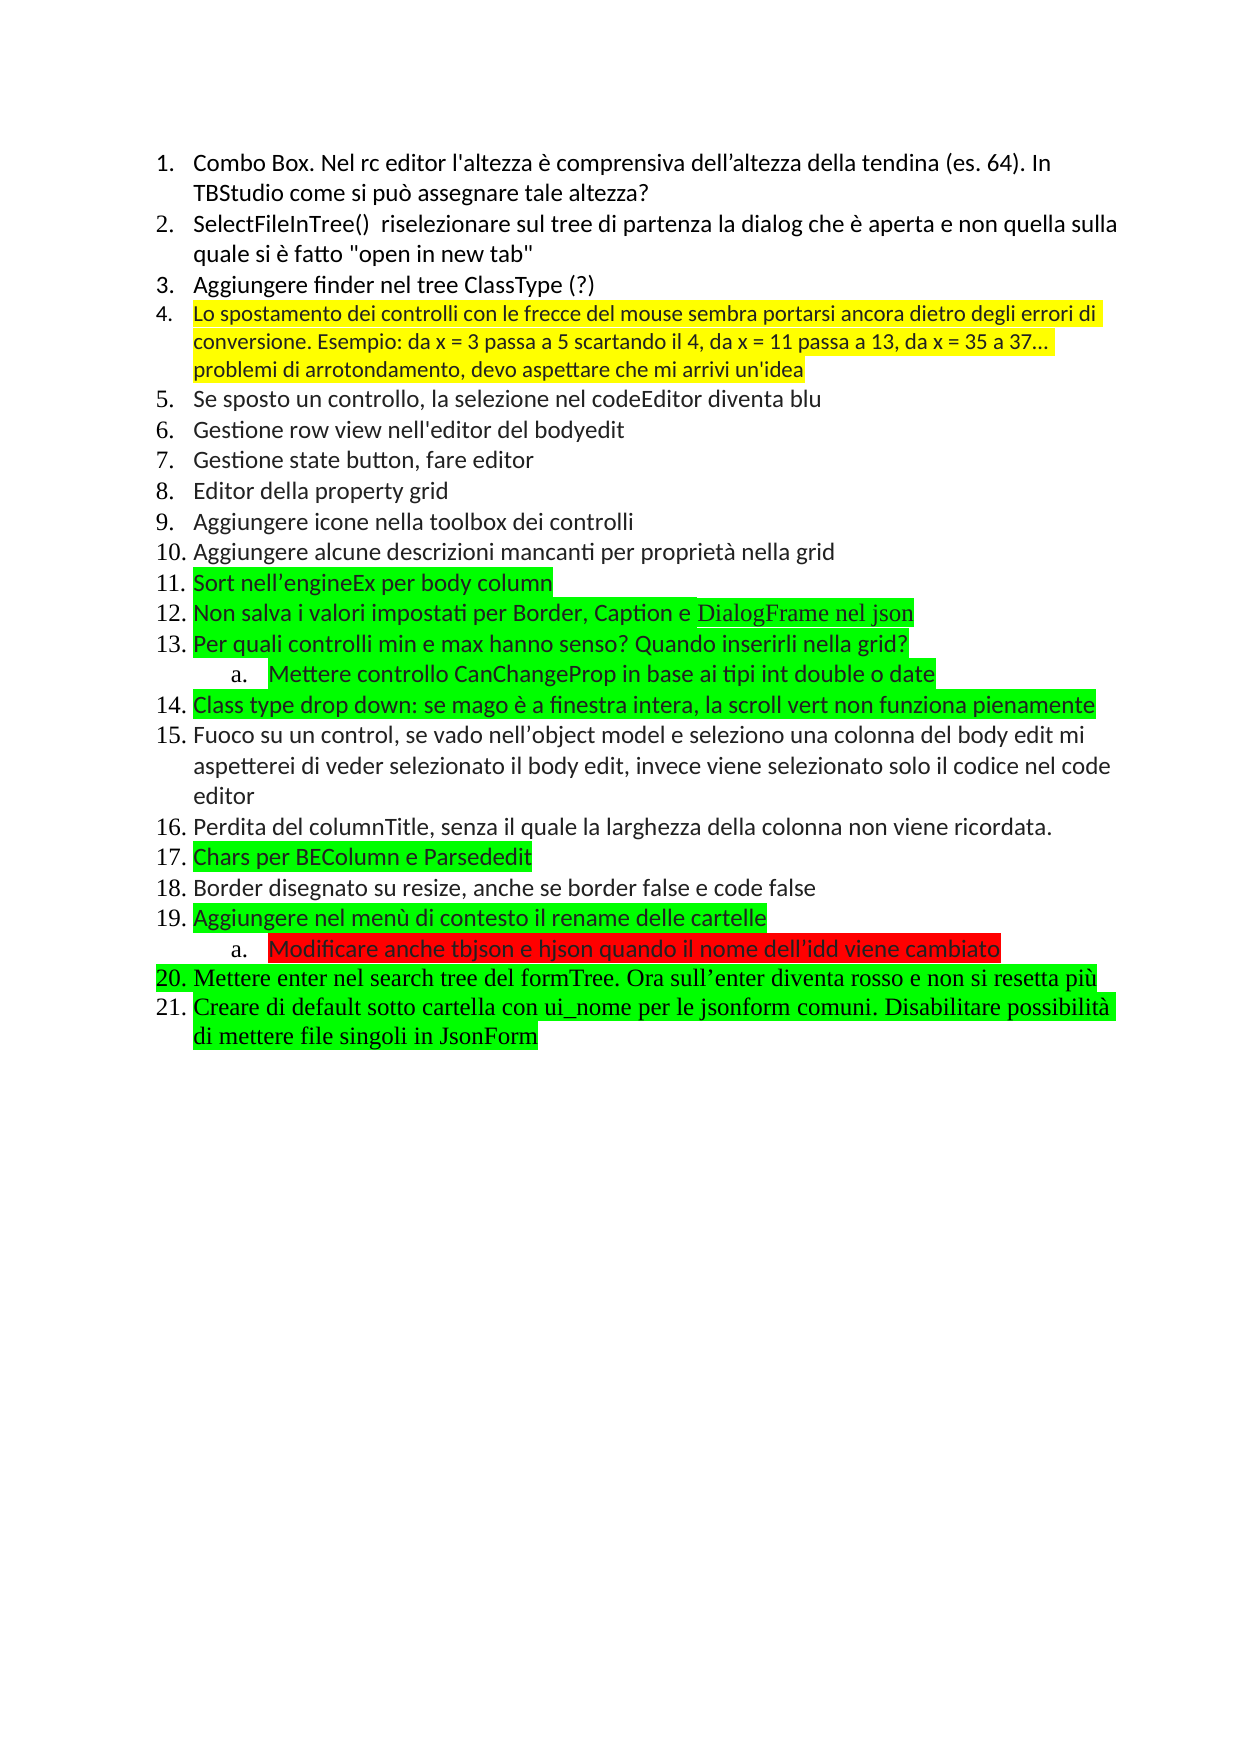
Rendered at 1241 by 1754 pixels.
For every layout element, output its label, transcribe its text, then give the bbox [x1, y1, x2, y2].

list Border disegnato su resize, anche se border false e code false [156, 872, 1122, 902]
list Sort nell’engineEx per body column [156, 567, 1122, 597]
list Se sposto un controllo, la selezione nel codeEditor diventa blu [156, 383, 1122, 414]
list Aggiungere finder nel tree ClassType (?) [156, 269, 1122, 299]
list Fuoco su un control, se vado nell’object model e seleziono una colonna del body edit mi aspetterei di veder selezionato il body edit, invece viene selezionato solo il codice nel code editor [156, 719, 1122, 811]
list SelectFileInTree() riselezionare sul tree di partenza la dialog che è aperta e non quella sulla quale si è fatto "open in new tab" [156, 208, 1122, 269]
list Modificare anche tbjson e hjson quando il nome dell’idd viene cambiato [231, 933, 1122, 963]
list Combo Box. Nel rc editor l'altezza è comprensiva dell’altezza della tendina (es. 64). In TBStudio come si può assegnare tale altezza? [156, 147, 1122, 208]
list Class type drop down: se mago è a finestra intera, la scroll vert non funziona pienamente [156, 689, 1122, 719]
list Non salva i valori impostati per Border, Caption e DialogFrame nel json [156, 597, 1122, 628]
list Per quali controlli min e max hanno senso? Quando inserirli nella grid? [156, 628, 1122, 658]
list Aggiungere alcune descrizioni mancanti per proprietà nella grid [156, 536, 1122, 567]
list Mettere enter nel search tree del formTree. Ora sull’enter diventa rosso e non si resetta più [156, 963, 1122, 992]
list Gestione row view nell'editor del bodyedit [156, 414, 1122, 444]
list Chars per BEColumn e Parsededit [156, 841, 1122, 872]
list Gestione state button, fare editor [156, 444, 1122, 475]
list Mettere controllo CanChangeProp in base ai tipi int double o date [231, 658, 1122, 689]
list Perdita del columnTitle, senza il quale la larghezza della colonna non viene ricordata. [156, 811, 1122, 841]
list Aggiungere icone nella toolbox dei controlli [156, 506, 1122, 536]
list Creare di default sotto cartella con ui_nome per le jsonform comuni. Disabilitare possibilità di mettere file singoli in JsonForm [156, 992, 1122, 1050]
list Aggiungere nel menù di contesto il rename delle cartelle [156, 902, 1122, 933]
list Editor della property grid [156, 475, 1122, 506]
list Lo spostamento dei controlli con le frecce del mouse sembra portarsi ancora dietro degli errori di conversione. Esempio: da x = 3 passa a 5 scartando il 4, da x = 11 passa a 13, da x = 35 a 37… problemi di arrotondamento, devo aspettare che mi arrivi un'idea [156, 299, 1122, 383]
